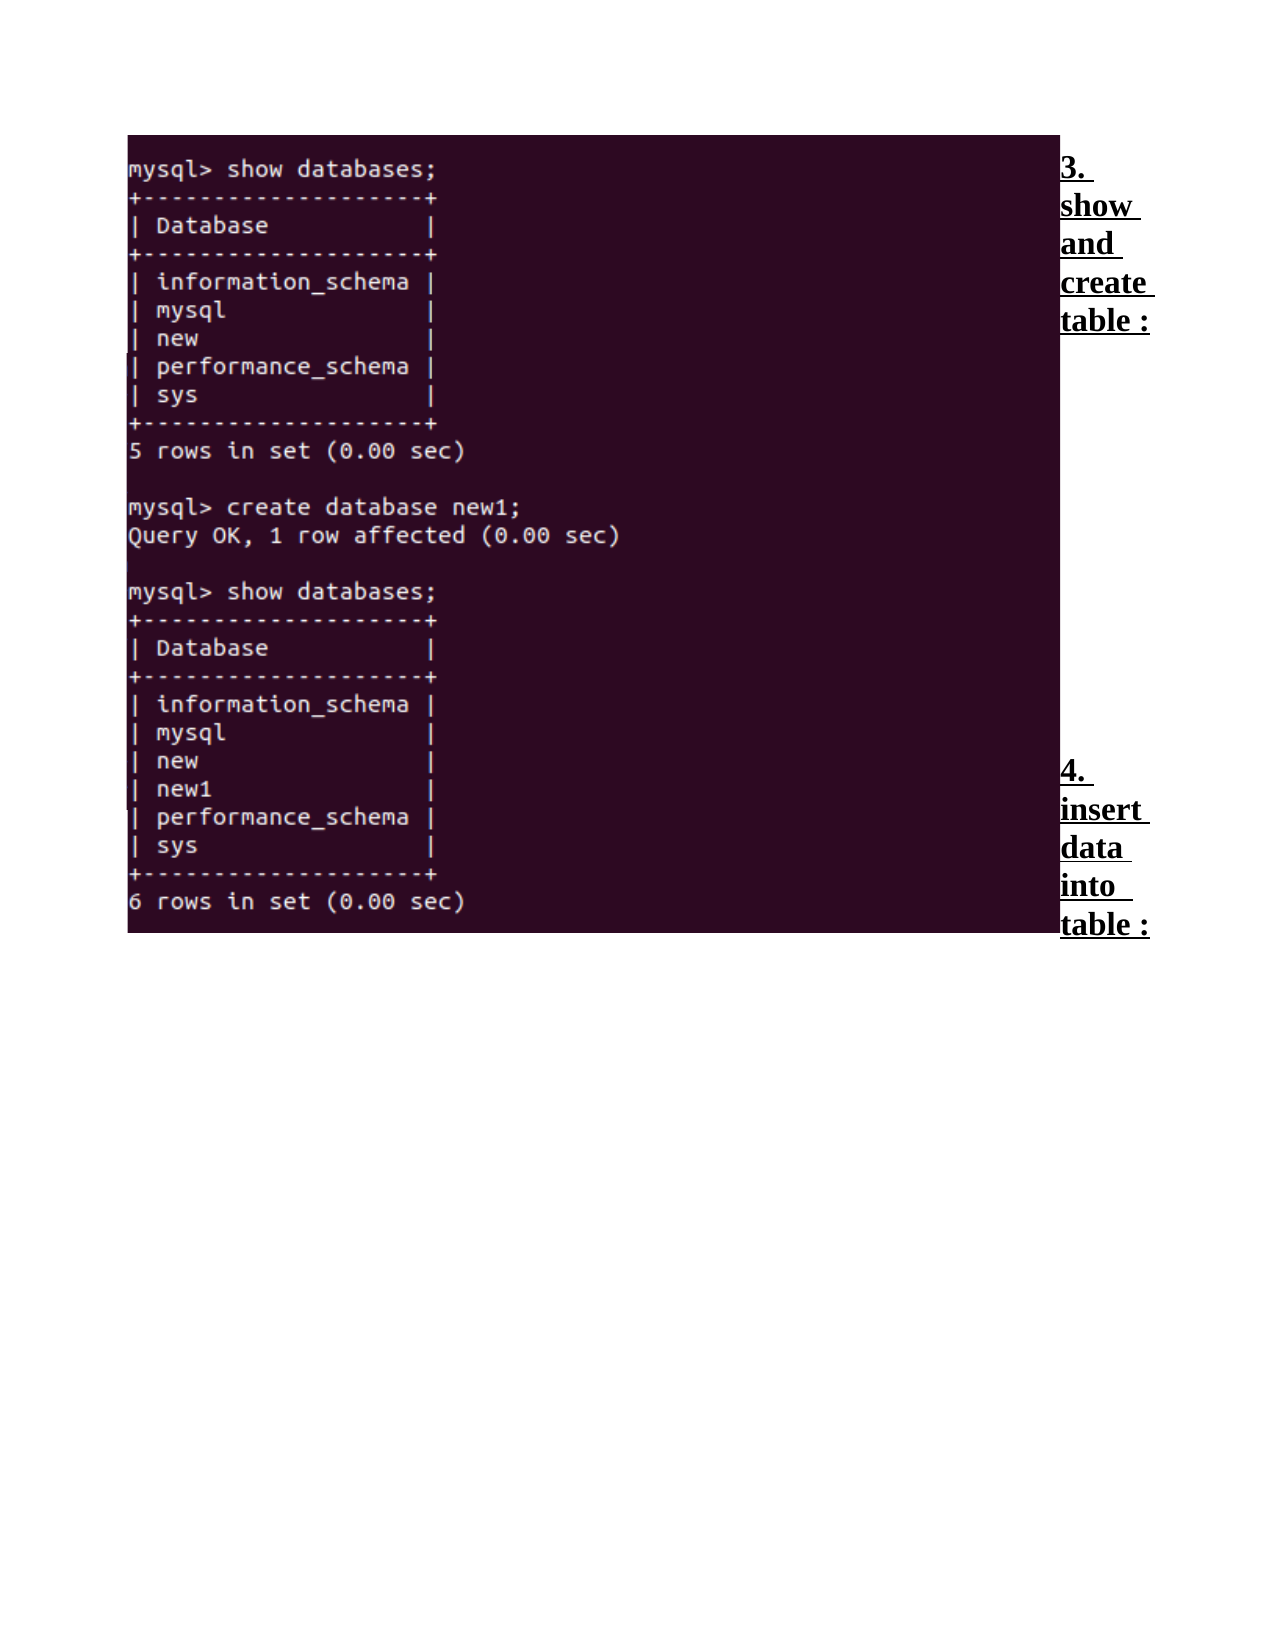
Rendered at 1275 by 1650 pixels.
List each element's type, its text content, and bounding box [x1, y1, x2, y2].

text 4. insert data into table : [118, 751, 1157, 942]
text 3. show and create table : [1061, 147, 1157, 338]
text [118, 147, 127, 338]
